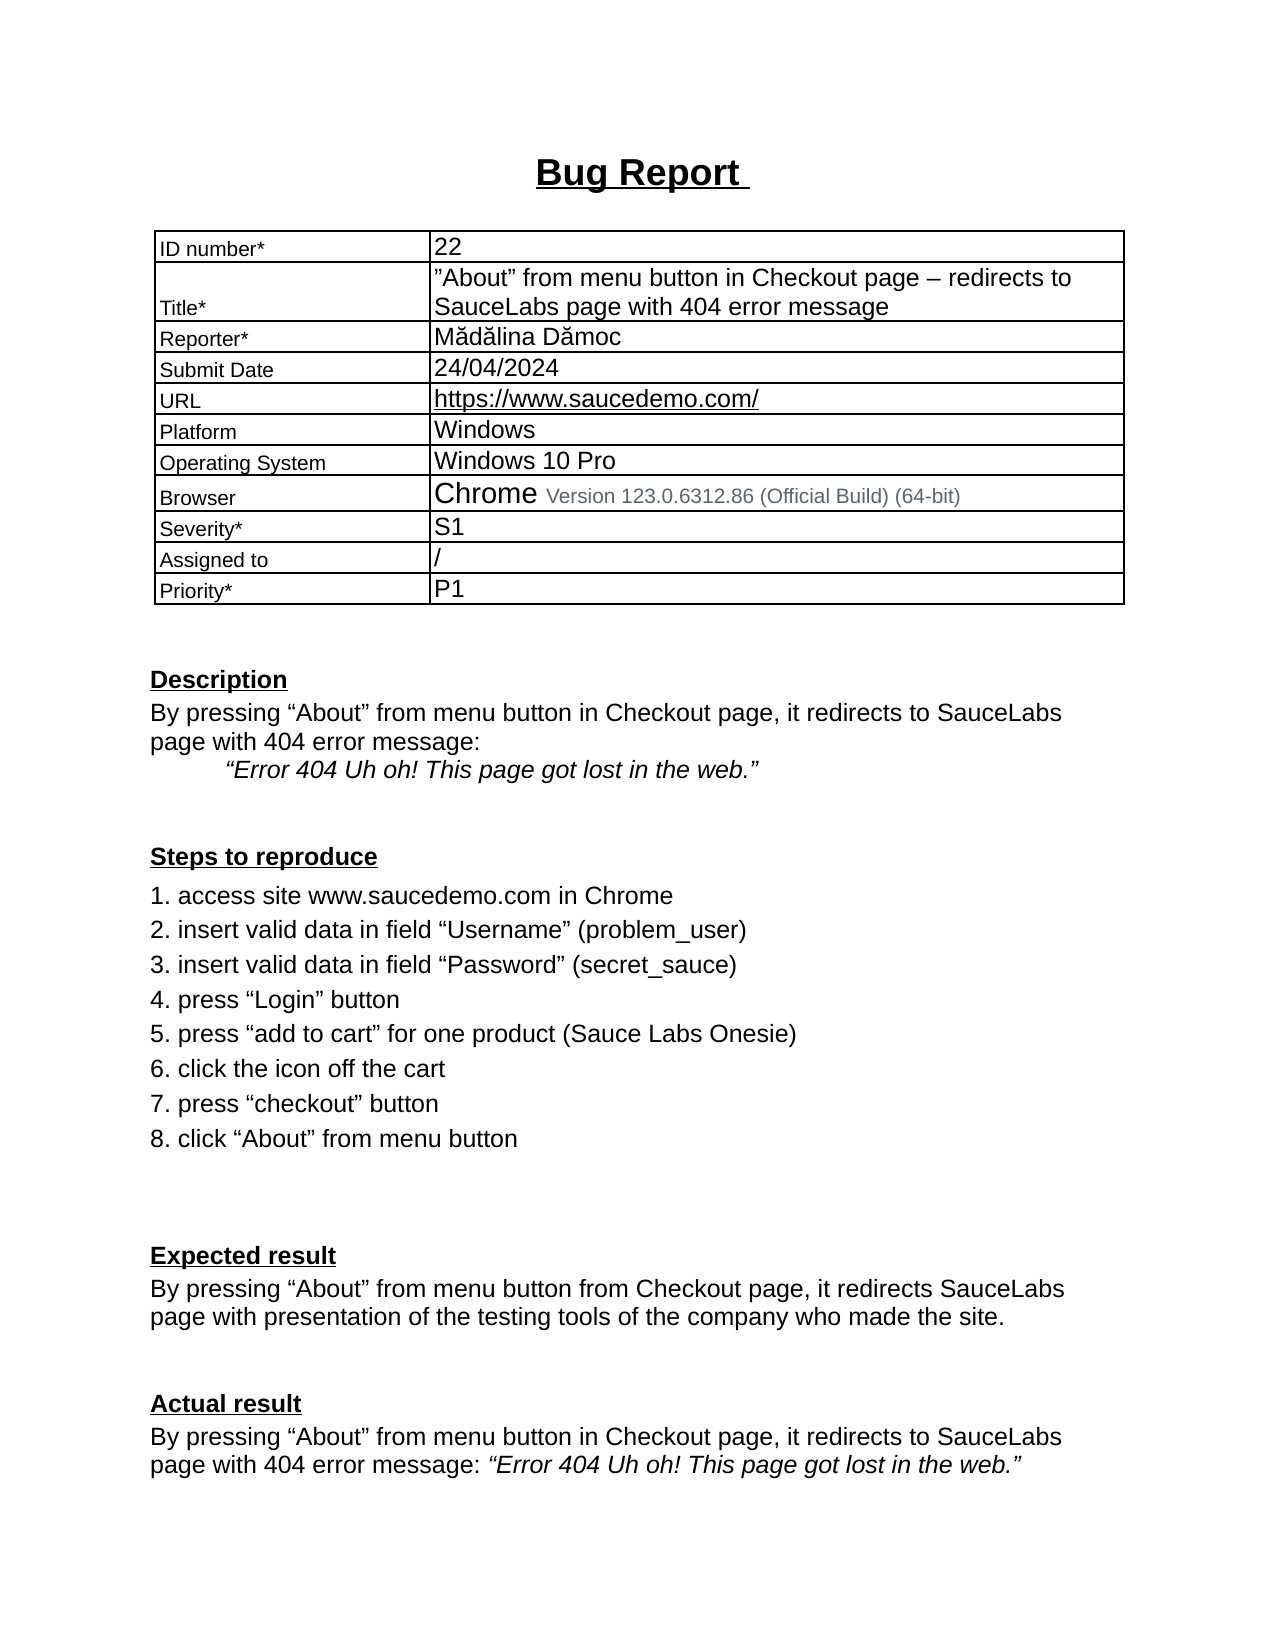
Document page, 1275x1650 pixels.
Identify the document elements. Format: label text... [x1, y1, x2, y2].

text 2. insert valid data in field “Username” (problem_user) [150, 915, 1125, 944]
table_cell S1 [431, 512, 1123, 541]
table_cell Priority* [156, 574, 429, 602]
text 8. click “About” from menu button [150, 1123, 1125, 1152]
text “Error 404 Uh oh! This page got lost in the web.” [150, 756, 1125, 784]
table_cell ”About” from menu button in Checkout page – redirects to SauceLabs page with 404 error message [431, 263, 1123, 320]
table_cell Chrome Version 123.0.6312.86 (Official Build) (64-bit) [431, 476, 1123, 510]
text Actual result [150, 1389, 1125, 1417]
text 7. press “checkout” button [150, 1089, 1125, 1118]
table_cell Mădălina Dămoc [431, 322, 1123, 351]
text 1. access site www.saucedemo.com in Chrome [150, 881, 1125, 909]
table_cell / [431, 543, 1123, 572]
table_cell Assigned to [156, 543, 429, 572]
text Steps to reproduce [150, 842, 1125, 871]
text By pressing “About” from menu button in Checkout page, it redirects to SauceLabs page with 404 error message: [150, 698, 1125, 756]
table_cell Windows 10 Pro [431, 446, 1123, 474]
table_cell Platform [156, 415, 429, 443]
table_cell Browser [156, 476, 429, 510]
text By pressing “About” from menu button from Checkout page, it redirects SauceLabs page with presentation of the testing tools of the company who made the site. [150, 1274, 1125, 1331]
table_cell Severity* [156, 512, 429, 541]
text Expected result [150, 1241, 1125, 1269]
text By pressing “About” from menu button in Checkout page, it redirects to SauceLabs page with 404 error message: “Error 404 Uh oh! This page got lost in the web.” [150, 1422, 1125, 1479]
table_cell URL [156, 384, 429, 413]
table_cell https://www.saucedemo.com/ [431, 384, 1123, 413]
text 6. click the icon off the cart [150, 1054, 1125, 1083]
table_cell Operating System [156, 446, 429, 474]
text Bug Report [150, 150, 1125, 193]
text 4. press “Login” button [150, 985, 1125, 1013]
text 3. insert valid data in field “Password” (secret_sauce) [150, 950, 1125, 979]
table_cell P1 [431, 574, 1123, 602]
table_cell Reporter* [156, 322, 429, 351]
table_cell Title* [156, 263, 429, 320]
text Description [150, 665, 1125, 694]
text 5. press “add to cart” for one product (Sauce Labs Onesie) [150, 1019, 1125, 1048]
table_header 22 [431, 232, 1123, 261]
table_cell 24/04/2024 [431, 353, 1123, 382]
table_header ID number* [156, 232, 429, 261]
table_cell Submit Date [156, 353, 429, 382]
table_cell Windows [431, 415, 1123, 443]
